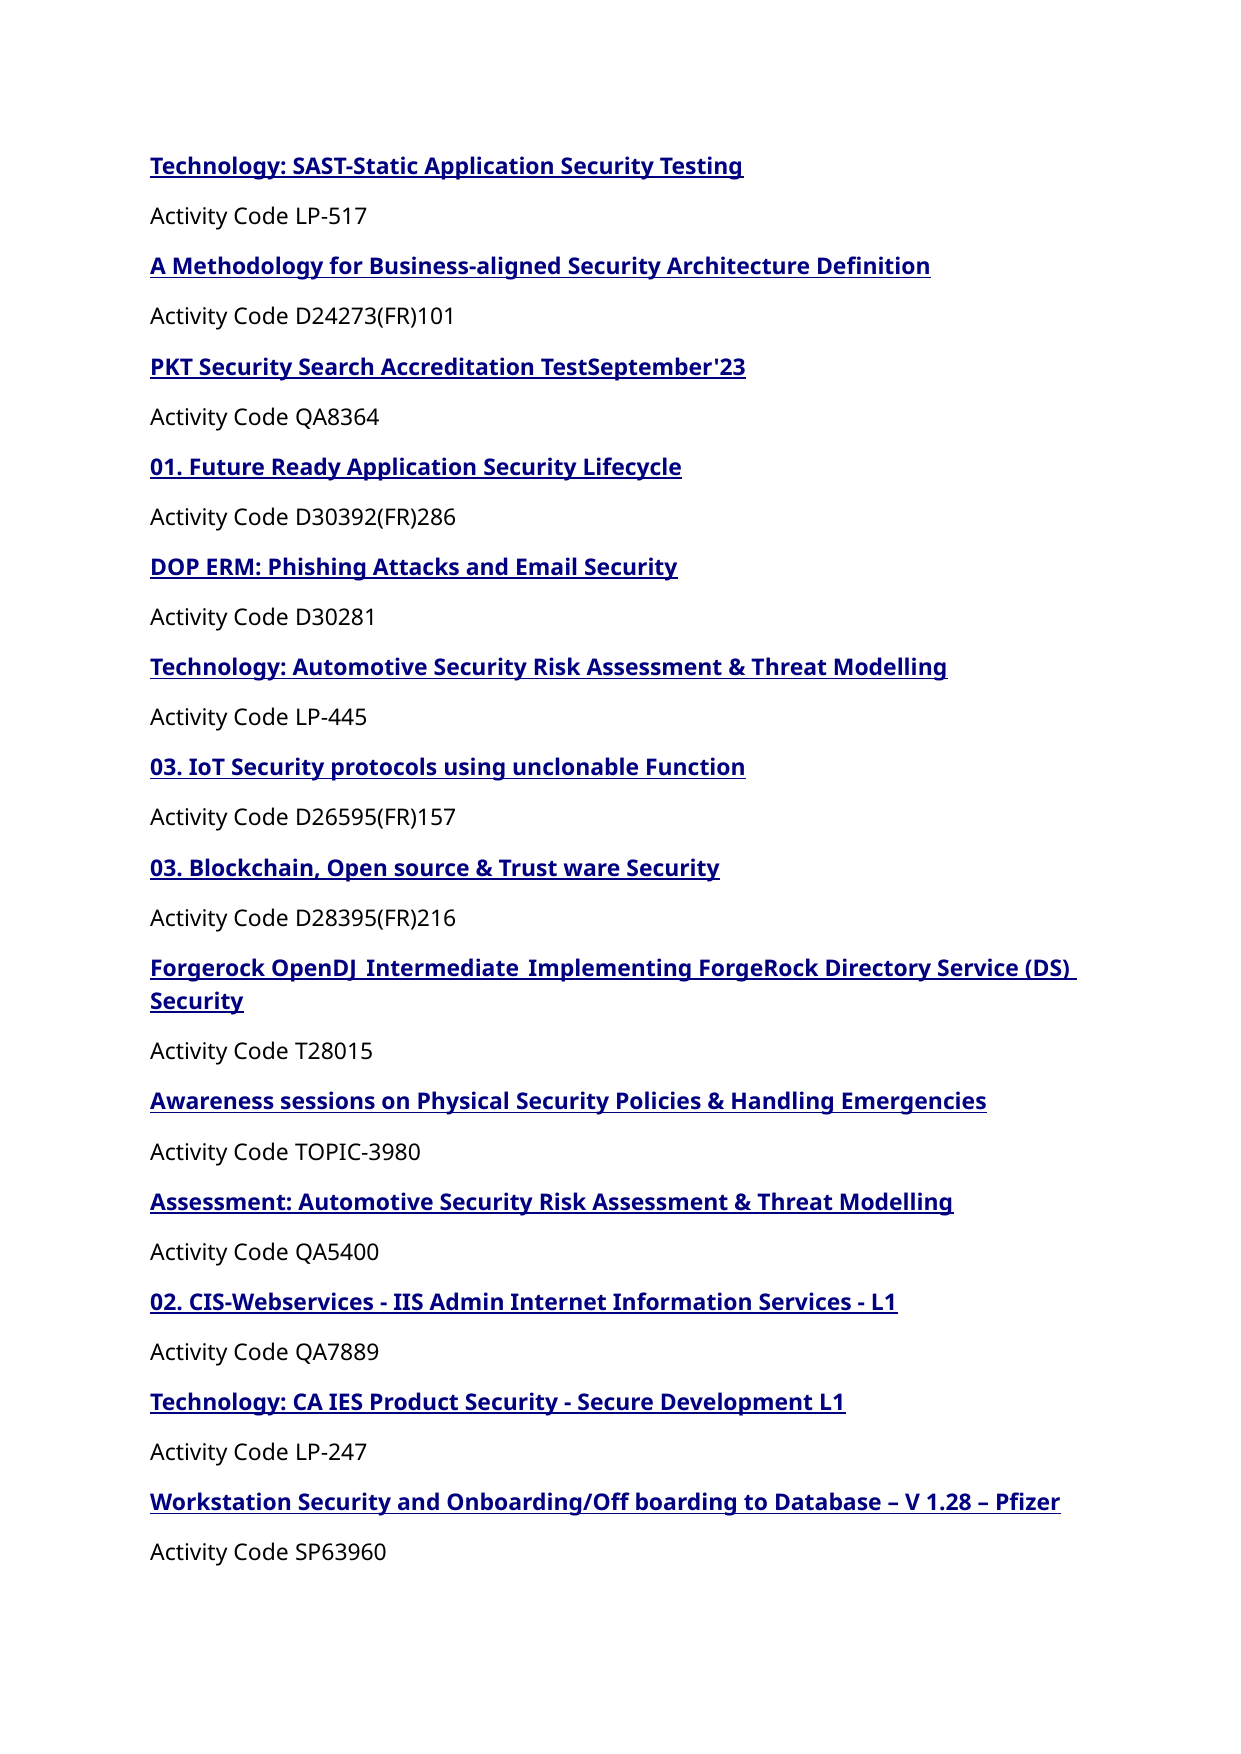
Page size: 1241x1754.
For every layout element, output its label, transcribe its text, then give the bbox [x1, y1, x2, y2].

text Activity Code D30392(FR)286 [150, 501, 1090, 532]
text Activity Code LP-445 [150, 701, 1090, 732]
text Activity Code SP63960 [150, 1536, 1090, 1567]
text Technology: SAST-Static Application Security Testing [150, 150, 1090, 181]
text A Methodology for Business-aligned Security Architecture Definition [150, 250, 1090, 281]
text DOP ERM: Phishing Attacks and Email Security [150, 551, 1090, 582]
text 02. CIS-Webservices - IIS Admin Internet Information Services - L1 [150, 1286, 1090, 1317]
text 03. IoT Security protocols using unclonable Function [150, 751, 1090, 782]
text Activity Code QA8364 [150, 401, 1090, 432]
text Activity Code QA5400 [150, 1236, 1090, 1267]
text Activity Code QA7889 [150, 1336, 1090, 1367]
text Forgerock OpenDJ_Intermediate_Implementing ForgeRock Directory Service (DS) Security [150, 952, 1090, 1016]
text 03. Blockchain, Open source & Trust ware Security [150, 851, 1090, 883]
text Technology: Automotive Security Risk Assessment & Threat Modelling [150, 651, 1090, 682]
text Activity Code D24273(FR)101 [150, 300, 1090, 332]
text Assessment: Automotive Security Risk Assessment & Threat Modelling [150, 1186, 1090, 1217]
text Activity Code D30281 [150, 601, 1090, 632]
text Activity Code D26595(FR)157 [150, 801, 1090, 833]
text PKT Security Search Accreditation TestSeptember'23 [150, 350, 1090, 382]
text Activity Code TOPIC-3980 [150, 1135, 1090, 1167]
text Activity Code LP-247 [150, 1436, 1090, 1467]
text Activity Code LP-517 [150, 200, 1090, 231]
text Workstation Security and Onboarding/Off boarding to Database – V 1.28 – Pfizer [150, 1486, 1090, 1517]
text Awareness sessions on Physical Security Policies & Handling Emergencies [150, 1085, 1090, 1117]
text Technology: CA IES Product Security - Secure Development L1 [150, 1386, 1090, 1417]
text Activity Code T28015 [150, 1035, 1090, 1066]
text 01. Future Ready Application Security Lifecycle [150, 451, 1090, 482]
text Activity Code D28395(FR)216 [150, 902, 1090, 933]
